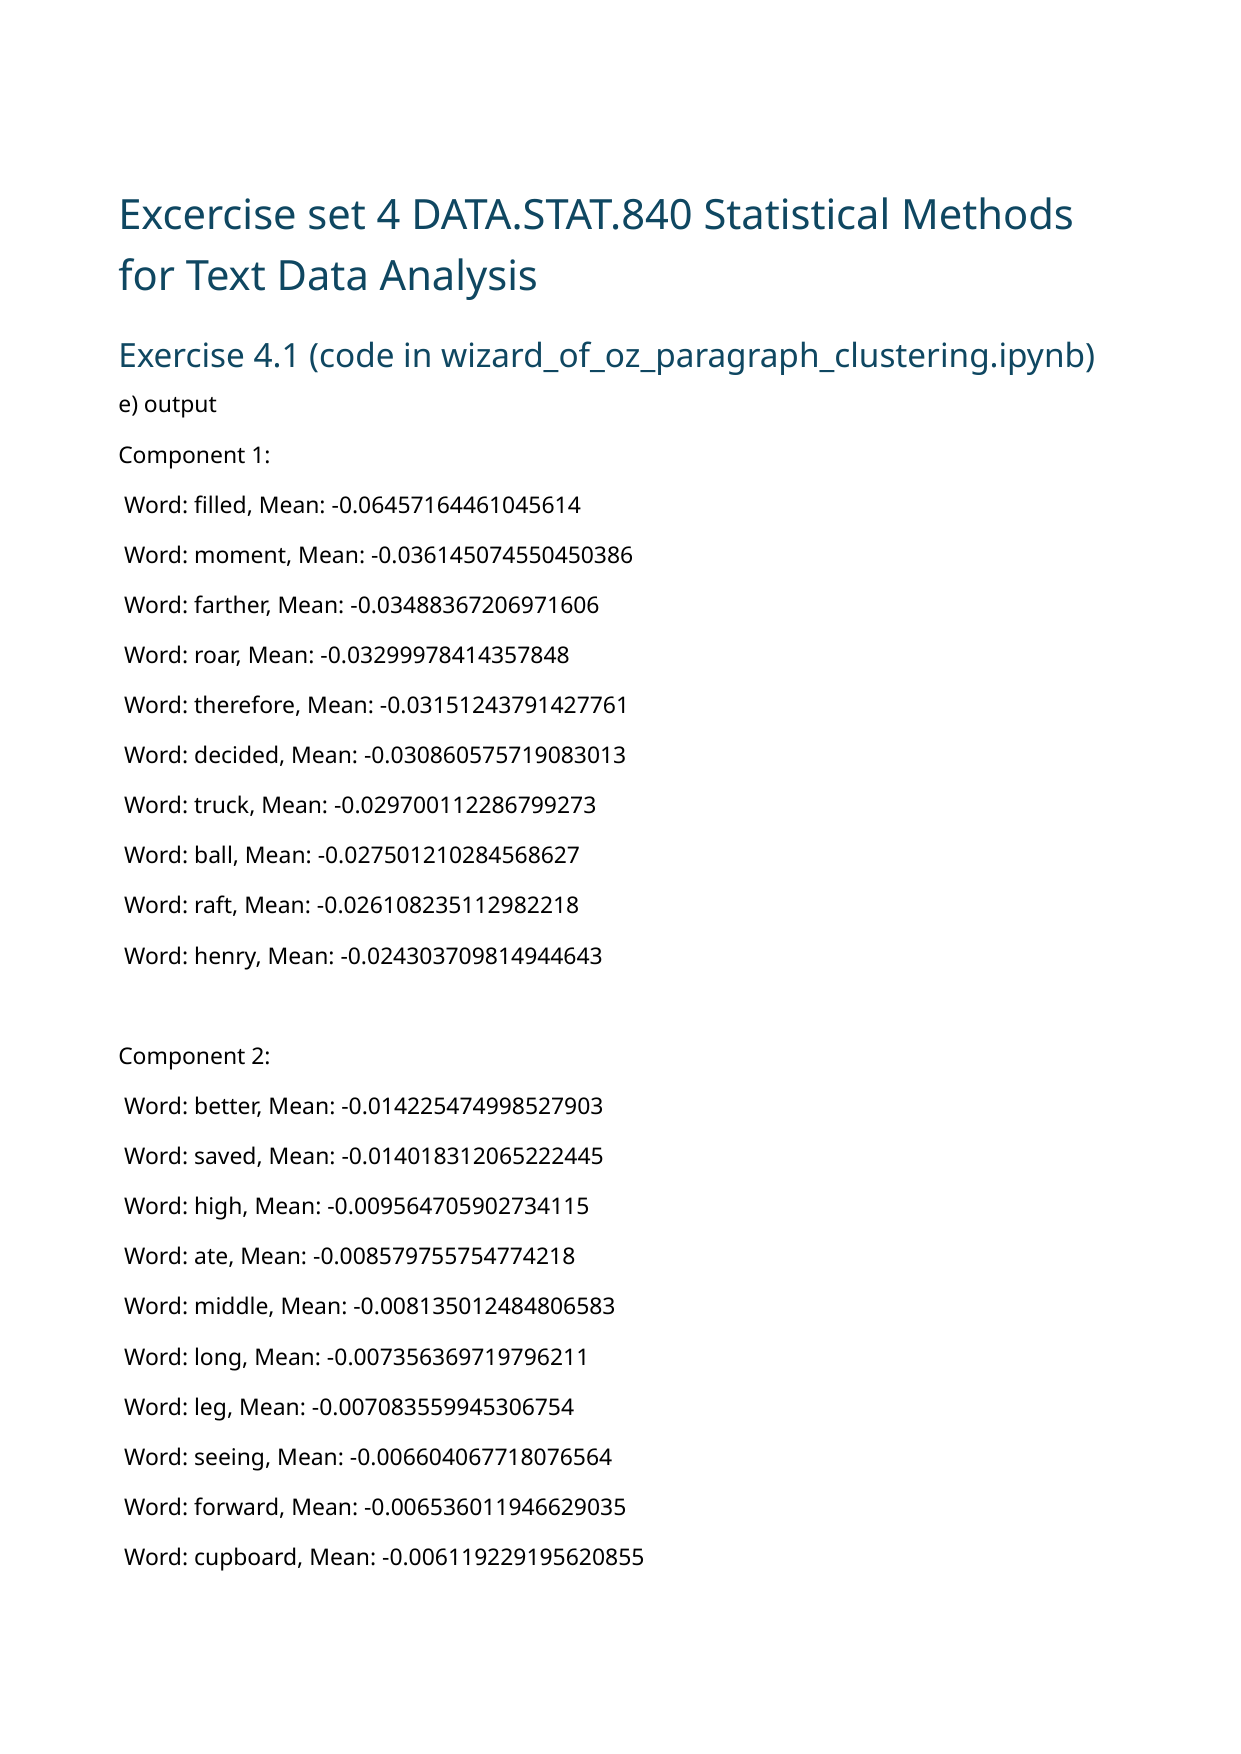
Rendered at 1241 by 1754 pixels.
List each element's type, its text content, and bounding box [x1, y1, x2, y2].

subtitle Exercise 4.1 (code in wizard_of_oz_paragraph_clustering.ipynb) [118, 332, 1122, 377]
text Word: cupboard, Mean: -0.006119229195620855 [118, 1541, 1122, 1572]
text Word: long, Mean: -0.007356369719796211 [118, 1340, 1122, 1372]
text Word: leg, Mean: -0.007083559945306754 [118, 1391, 1122, 1422]
text Word: filled, Mean: -0.06457164461045614 [118, 489, 1122, 520]
text Word: seeing, Mean: -0.006604067718076564 [118, 1441, 1122, 1472]
text Word: forward, Mean: -0.006536011946629035 [118, 1491, 1122, 1522]
text Word: roar, Mean: -0.03299978414357848 [118, 639, 1122, 670]
text Word: therefore, Mean: -0.03151243791427761 [118, 689, 1122, 720]
text Word: farther, Mean: -0.03488367206971606 [118, 589, 1122, 620]
text Word: henry, Mean: -0.024303709814944643 [118, 939, 1122, 971]
text Word: moment, Mean: -0.036145074550450386 [118, 539, 1122, 570]
text Word: middle, Mean: -0.008135012484806583 [118, 1290, 1122, 1322]
text Word: ball, Mean: -0.027501210284568627 [118, 839, 1122, 871]
text e) output [118, 388, 1122, 420]
text Word: high, Mean: -0.009564705902734115 [118, 1190, 1122, 1221]
text Component 1: [118, 438, 1122, 470]
text Component 2: [118, 1040, 1122, 1071]
text Word: saved, Mean: -0.014018312065222445 [118, 1140, 1122, 1171]
subtitle Excercise set 4 DATA.STAT.840 Statistical Methods for Text Data Analysis [118, 185, 1122, 303]
text Word: decided, Mean: -0.030860575719083013 [118, 739, 1122, 770]
text Word: ate, Mean: -0.008579755754774218 [118, 1240, 1122, 1271]
text Word: better, Mean: -0.014225474998527903 [118, 1090, 1122, 1121]
text Word: raft, Mean: -0.026108235112982218 [118, 889, 1122, 921]
text Word: truck, Mean: -0.029700112286799273 [118, 789, 1122, 821]
